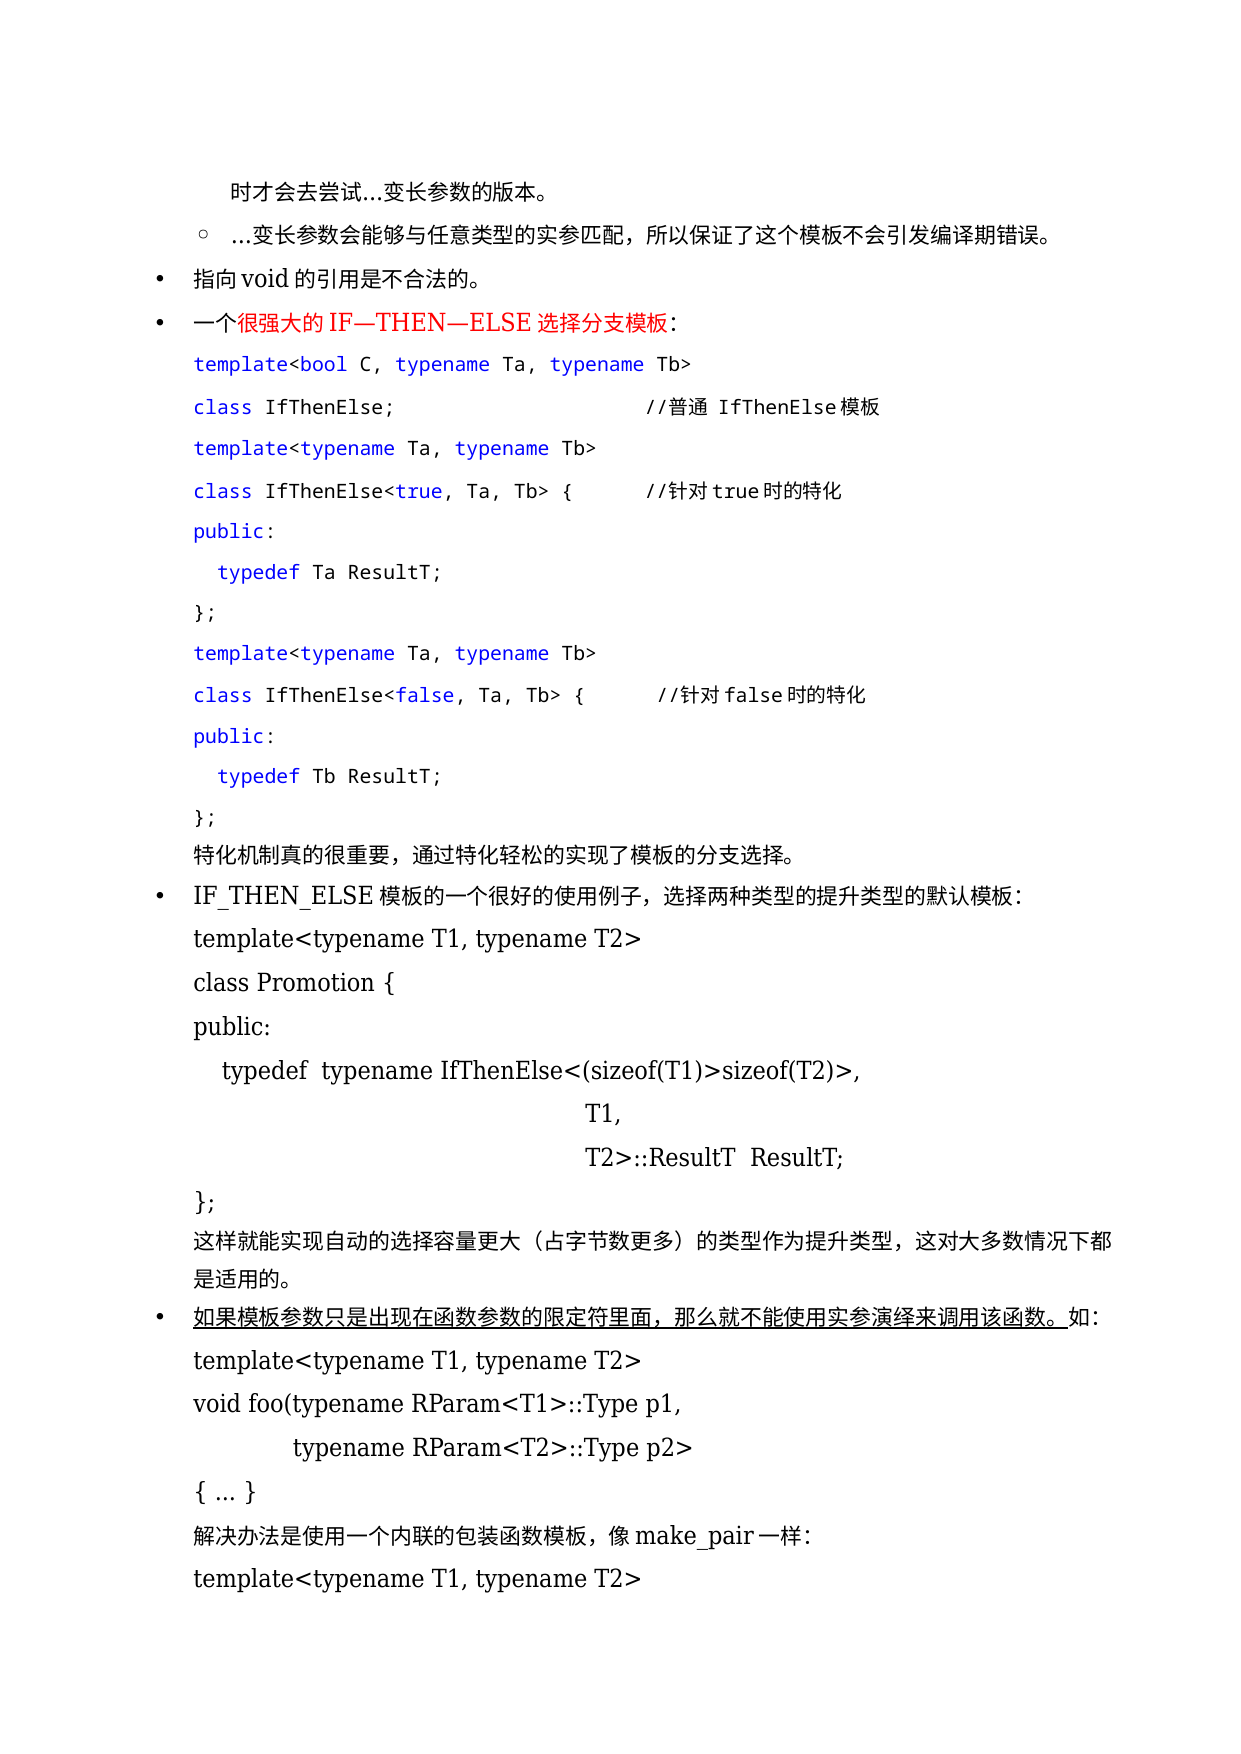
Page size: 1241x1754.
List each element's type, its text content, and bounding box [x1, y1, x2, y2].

list ...变长参数会能够与任意类型的实参匹配，所以保证了这个模板不会引发编译期错误。 [193, 221, 1122, 250]
list 如果模板参数只是出现在函数参数的限定符里面，那么就不能使用实参演绎来调用该函数。如： template<typename T1, typename T2> void foo(typename RParam<T1>::Type p1, typename RParam<T2>::Type p2> { ... } 解决办法是使用一个内联的包装函数模板，像make_pair一样： template<typename T1, typename T2> [156, 1306, 1122, 1594]
list IF_THEN_ELSE模板的一个很好的使用例子，选择两种类型的提升类型的默认模板： template<typename T1, typename T2> class Promotion { public: typedef typename IfThenElse<(sizeof(T1)>sizeof(T2)>, T1, T2>::ResultT ResultT; }; 这样就能实现自动的选择容量更大（占字节数更多）的类型作为提升类型，这对大多数情况下都是适用的。 [156, 881, 1122, 1293]
list 指向void的引用是不合法的。 [156, 264, 1122, 293]
list 一个很强大的IF—THEN—ELSE选择分支模板： template<bool C, typename Ta, typename Tb> class IfThenElse; //普通 IfThenElse模板 template<typename Ta, typename Tb> class IfThenElse<true, Ta, Tb> { //针对true时的特化 public: typedef Ta ResultT; }; template<typename Ta, typename Tb> class IfThenElse<false, Ta, Tb> { //针对false时的特化 public: typedef Tb ResultT; }; 特化机制真的很重要，通过特化轻松的实现了模板的分支选择。 [156, 308, 1122, 868]
list 时才会去尝试...变长参数的版本。 [193, 177, 1122, 206]
